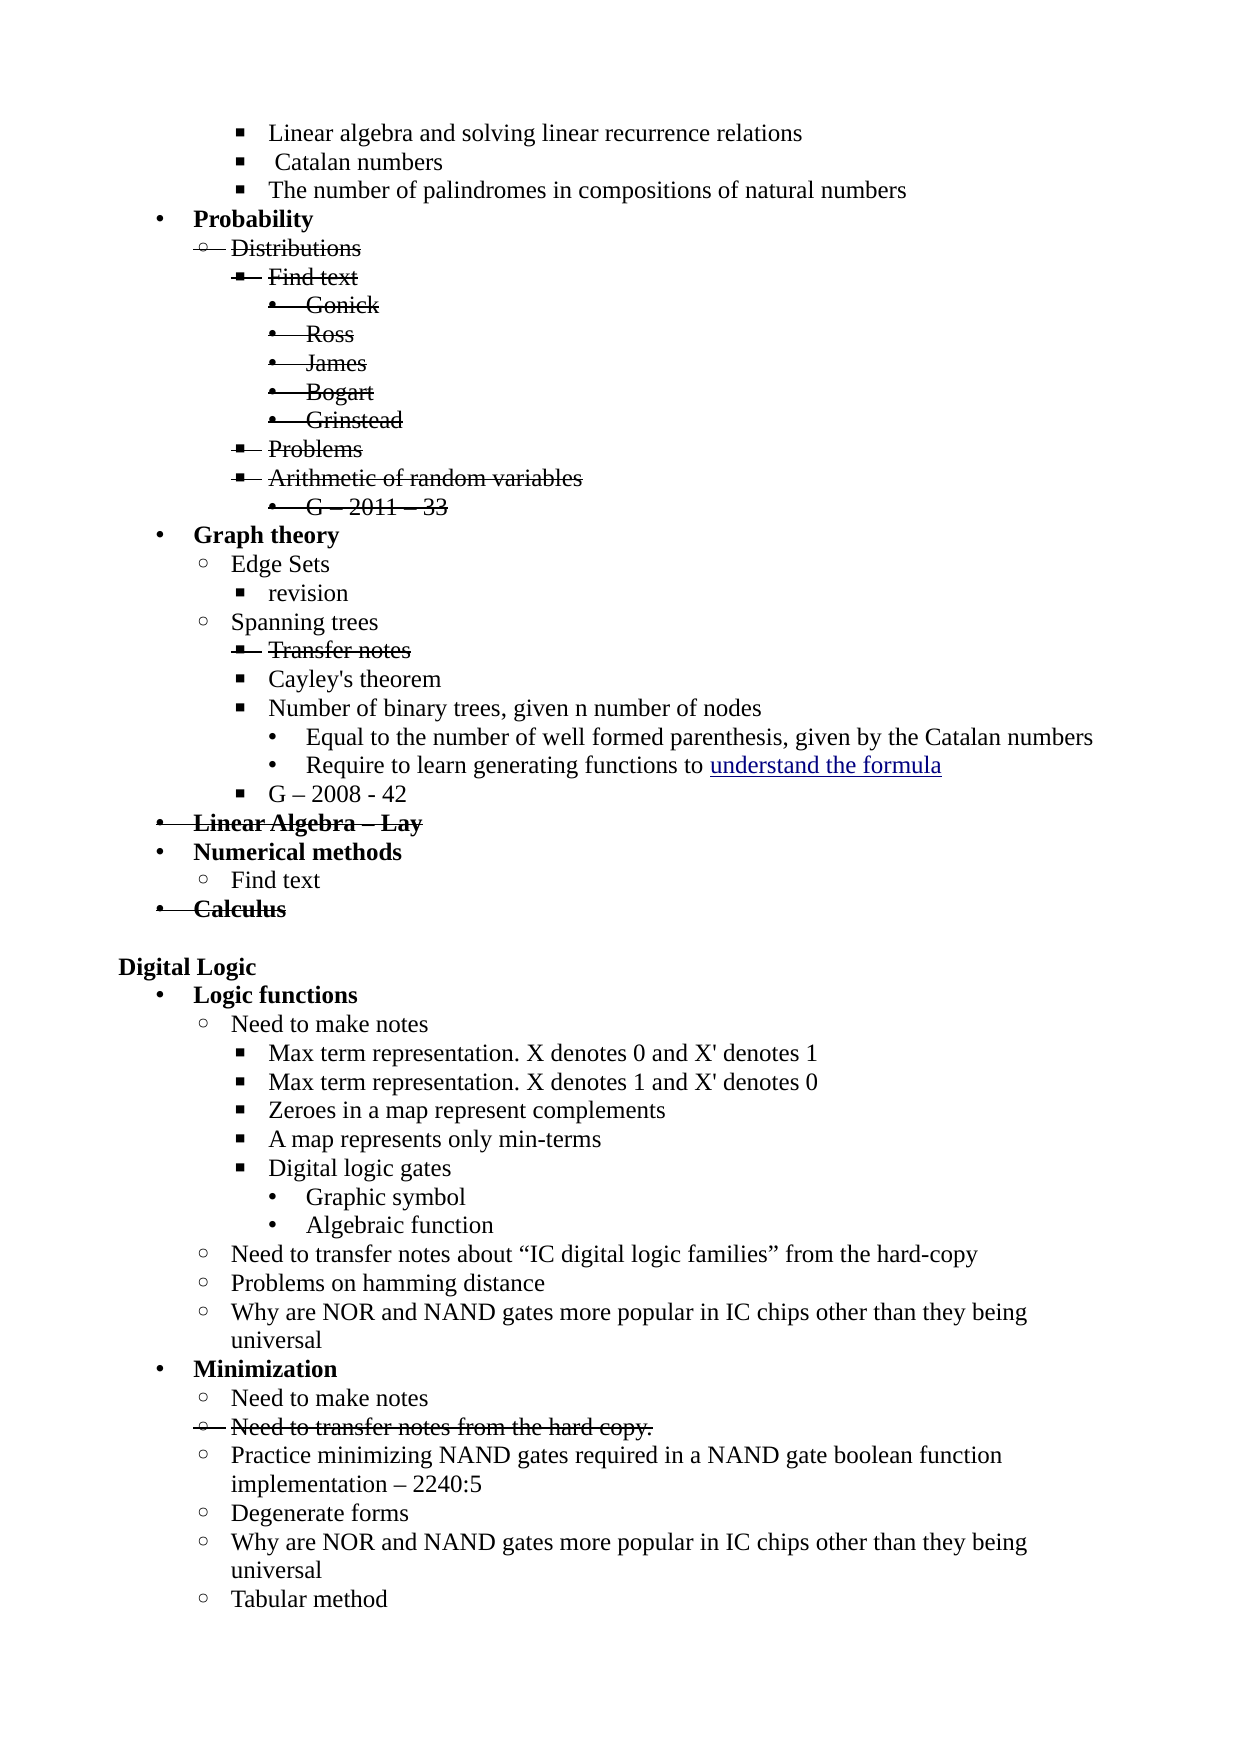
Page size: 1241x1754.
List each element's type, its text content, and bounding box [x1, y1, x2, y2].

list Number of binary trees, given n number of nodes [231, 693, 1122, 722]
list Ross [268, 319, 1122, 348]
list Degenerate forms [193, 1498, 1122, 1527]
list Minimization [156, 1354, 1122, 1383]
text Digital Logic [118, 952, 1122, 981]
list Grinstead [268, 406, 1122, 434]
list Need to transfer notes about “IC digital logic families” from the hard-copy [193, 1239, 1122, 1268]
list Edge Sets [193, 549, 1122, 578]
list Find text [193, 866, 1122, 894]
list Digital logic gates [231, 1153, 1122, 1182]
list G – 2011 – 33 [268, 492, 1122, 521]
list Problems on hamming distance [193, 1268, 1122, 1297]
list revision [231, 578, 1122, 607]
list Need to transfer notes from the hard copy. [193, 1412, 1122, 1441]
list Need to make notes [193, 1383, 1122, 1412]
list Probability [156, 204, 1122, 233]
list Bogart [268, 377, 1122, 406]
list Arithmetic of random variables [231, 463, 1122, 492]
list Cayley's theorem [231, 664, 1122, 693]
list Max term representation. X denotes 1 and X' denotes 0 [231, 1067, 1122, 1096]
list Calculus [156, 894, 1122, 923]
list The number of palindromes in compositions of natural numbers [231, 176, 1122, 204]
list Require to learn generating functions to understand the formula [268, 751, 1122, 779]
list Graphic symbol [268, 1182, 1122, 1211]
list A map represents only min-terms [231, 1124, 1122, 1153]
list Max term representation. X denotes 0 and X' denotes 1 [231, 1038, 1122, 1067]
list Practice minimizing NAND gates required in a NAND gate boolean function implementation – 2240:5 [193, 1441, 1122, 1498]
list Problems [231, 434, 1122, 463]
list Equal to the number of well formed parenthesis, given by the Catalan numbers [268, 722, 1122, 751]
list Need to make notes [193, 1009, 1122, 1038]
list Gonick [268, 291, 1122, 319]
list Find text [231, 262, 1122, 291]
list Graph theory [156, 521, 1122, 549]
list Tabular method [193, 1584, 1122, 1613]
list Linear Algebra – Lay [156, 808, 1122, 837]
list Linear algebra and solving linear recurrence relations [231, 118, 1122, 147]
list G – 2008 - 42 [231, 779, 1122, 808]
list Algebraic function [268, 1211, 1122, 1239]
list Transfer notes [231, 636, 1122, 664]
list Spanning trees [193, 607, 1122, 636]
list James [268, 348, 1122, 377]
list Logic functions [156, 981, 1122, 1009]
list Distributions [193, 233, 1122, 262]
list Numerical methods [156, 837, 1122, 866]
list Why are NOR and NAND gates more popular in IC chips other than they being universal [193, 1527, 1122, 1584]
list Catalan numbers [231, 147, 1122, 176]
list Zeroes in a map represent complements [231, 1096, 1122, 1124]
list Why are NOR and NAND gates more popular in IC chips other than they being universal [193, 1297, 1122, 1354]
